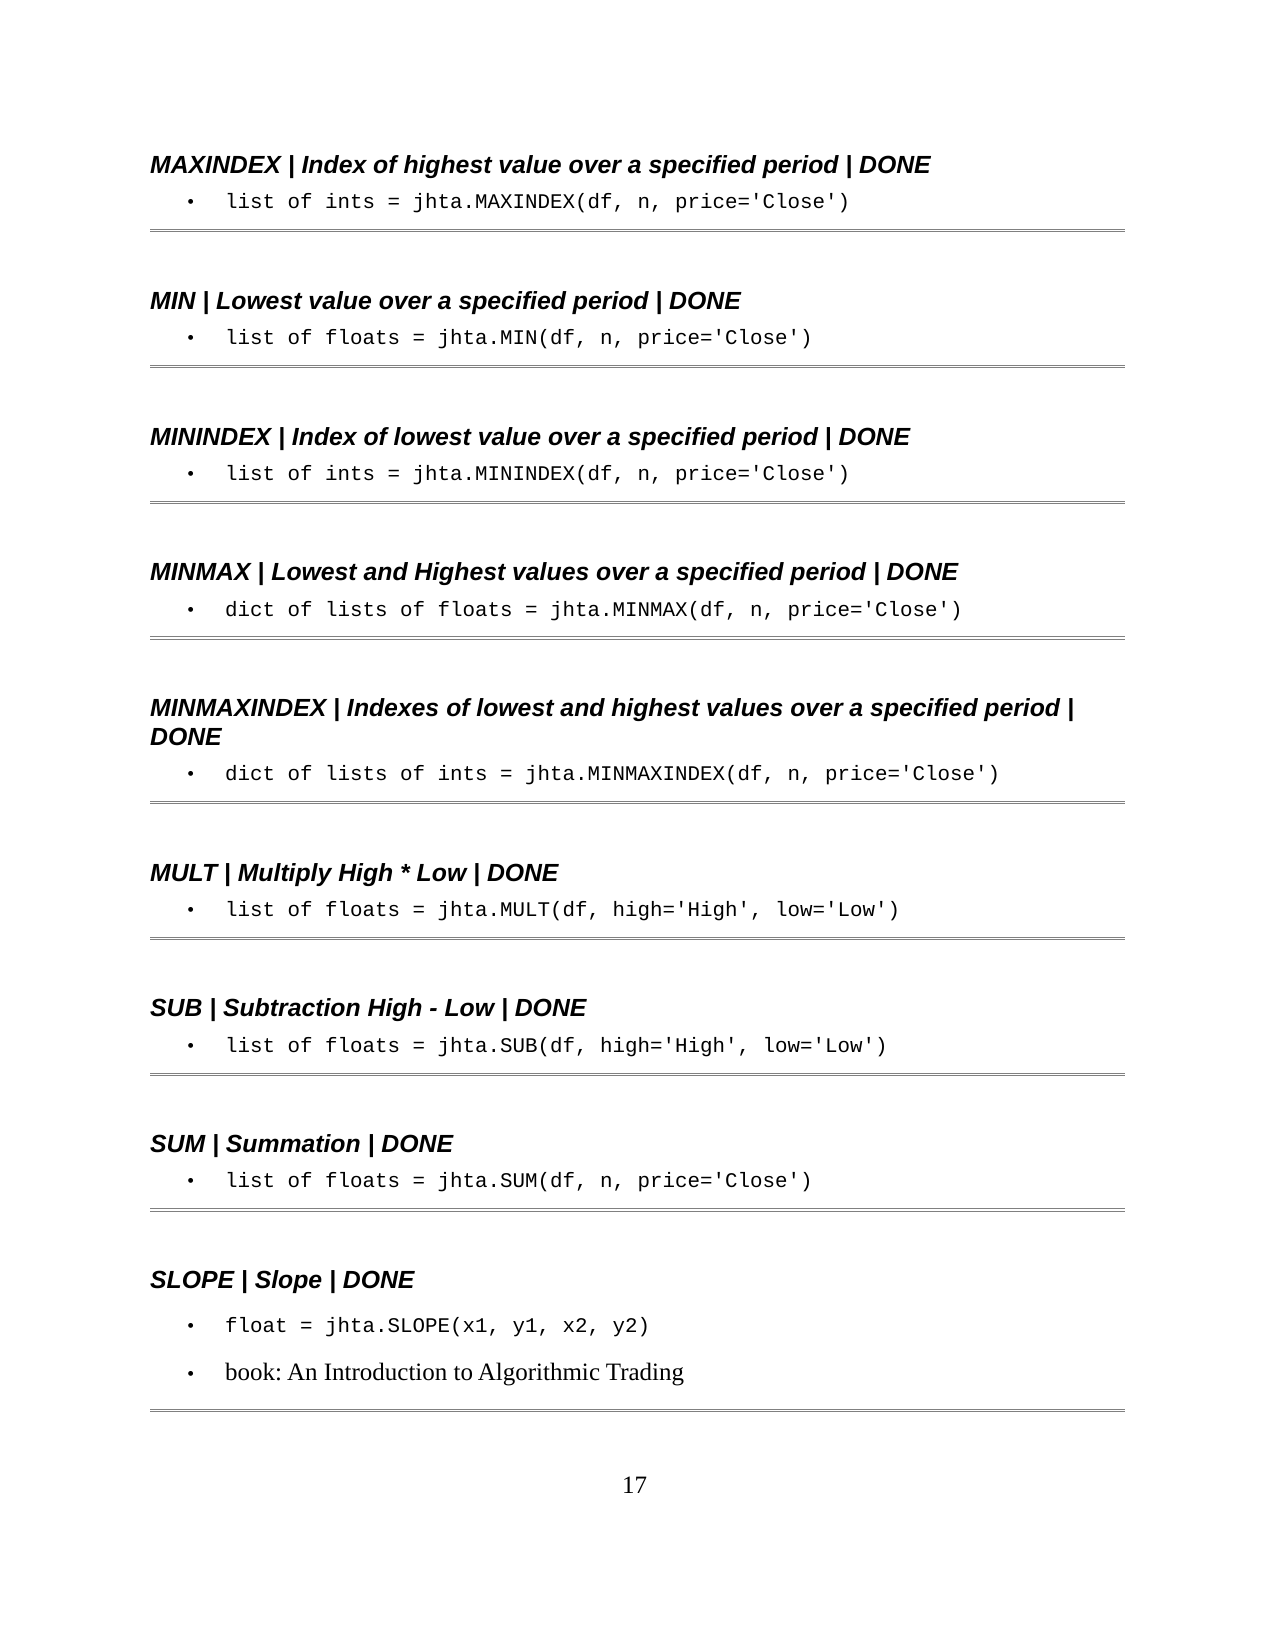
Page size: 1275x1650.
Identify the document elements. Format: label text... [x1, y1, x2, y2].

subtitle MINMAX | Lowest and Highest values over a specified period | DONE [150, 557, 1125, 586]
list list of floats = jhta.MIN(df, n, price='Close') [187, 327, 1125, 351]
list list of floats = jhta.MULT(df, high='High', low='Low') [187, 899, 1125, 922]
list list of ints = jhta.MAXINDEX(df, n, price='Close') [187, 191, 1125, 215]
subtitle SLOPE | Slope | DONE [150, 1265, 1125, 1294]
list dict of lists of floats = jhta.MINMAX(df, n, price='Close') [187, 598, 1125, 622]
subtitle MULT | Multiply High * Low | DONE [150, 858, 1125, 886]
list dict of lists of ints = jhta.MINMAXINDEX(df, n, price='Close') [187, 763, 1125, 787]
subtitle MAXINDEX | Index of highest value over a specified period | DONE [150, 150, 1125, 178]
subtitle MIN | Lowest value over a specified period | DONE [150, 286, 1125, 314]
subtitle MINMAXINDEX | Indexes of lowest and highest values over a specified period | DONE [150, 693, 1125, 750]
list float = jhta.SLOPE(x1, y1, x2, y2) [187, 1315, 1125, 1339]
list list of ints = jhta.MININDEX(df, n, price='Close') [187, 463, 1125, 486]
list book: An Introduction to Algorithmic Trading [187, 1357, 1125, 1386]
subtitle SUB | Subtraction High - Low | DONE [150, 993, 1125, 1022]
list list of floats = jhta.SUB(df, high='High', low='Low') [187, 1034, 1125, 1058]
subtitle SUM | Summation | DONE [150, 1129, 1125, 1158]
subtitle MININDEX | Index of lowest value over a specified period | DONE [150, 422, 1125, 450]
list list of floats = jhta.SUM(df, n, price='Close') [187, 1170, 1125, 1194]
